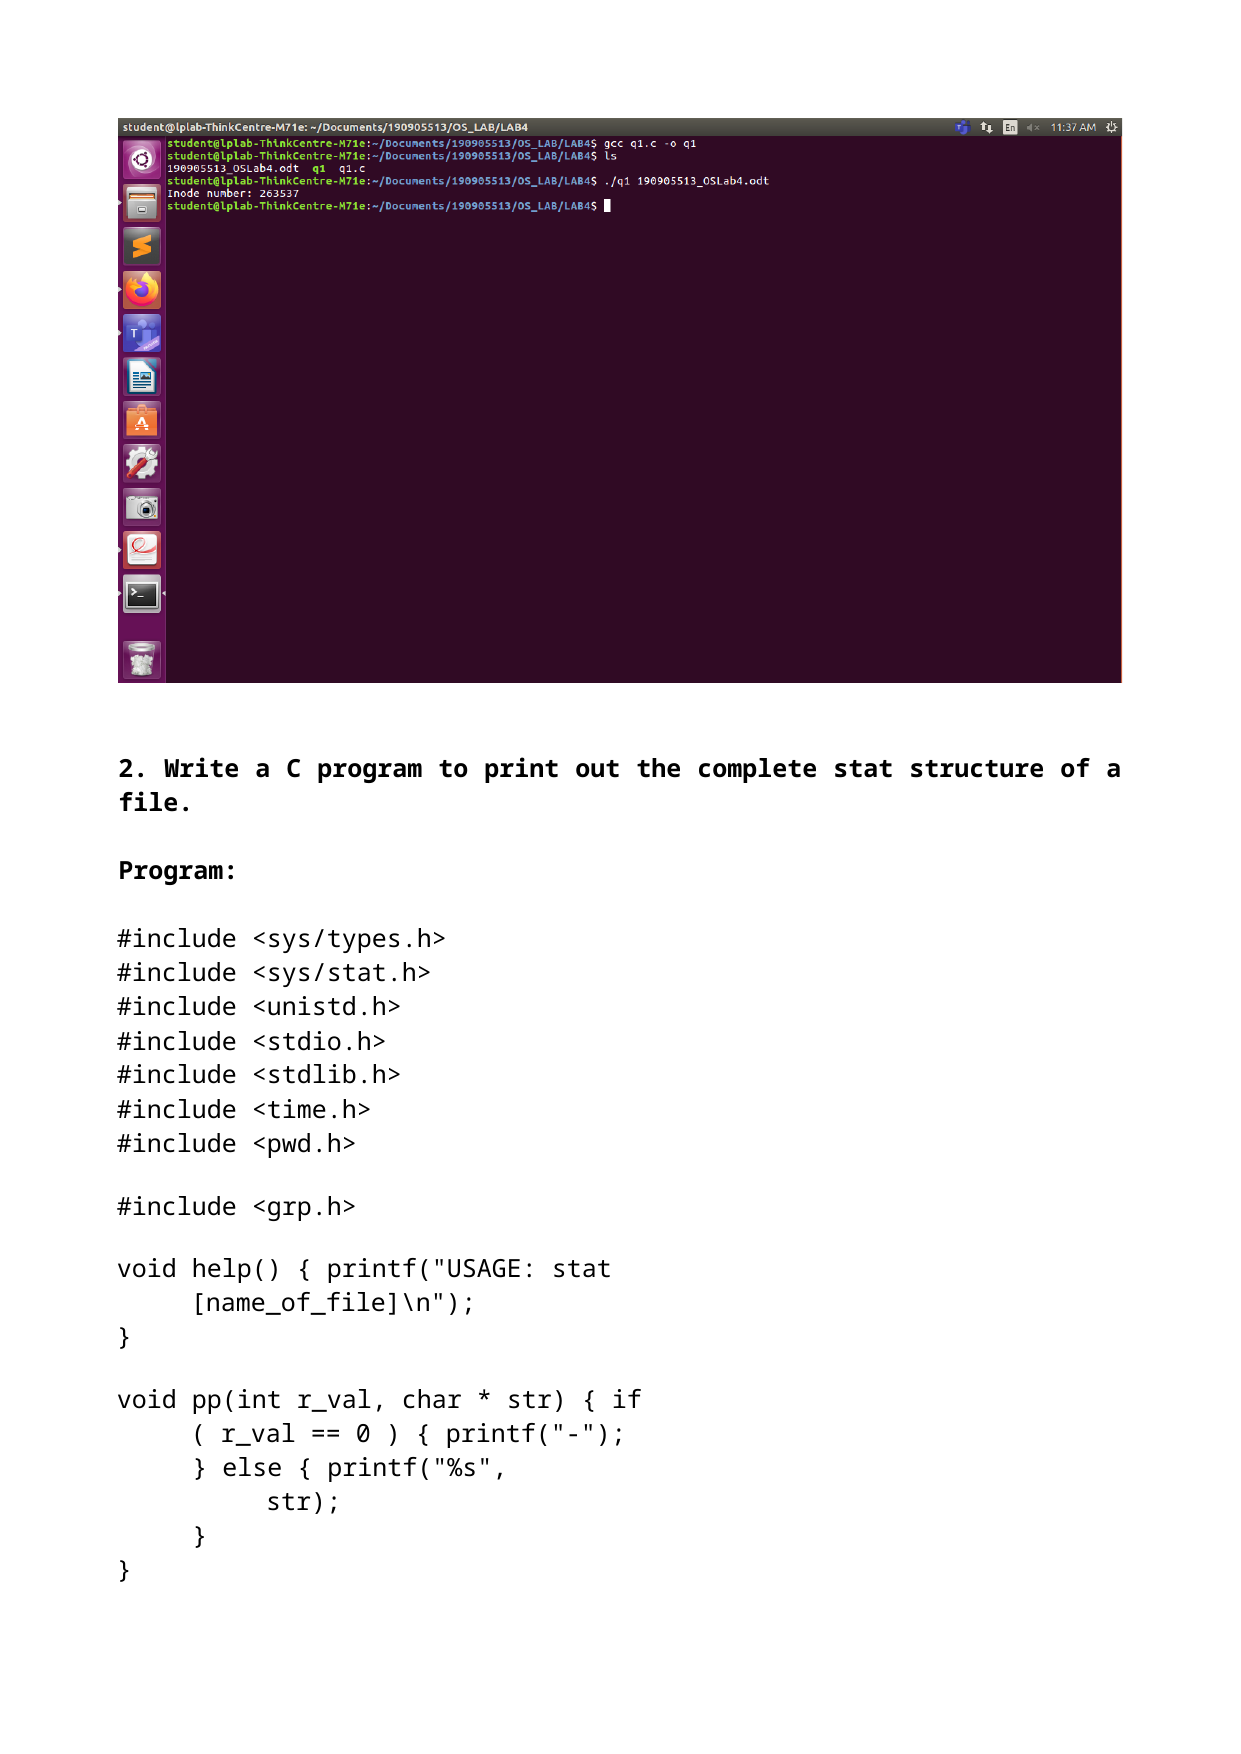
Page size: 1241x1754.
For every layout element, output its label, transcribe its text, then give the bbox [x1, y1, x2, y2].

text #include <time.h> [117, 1091, 779, 1125]
text #include <grp.h> [117, 1188, 493, 1222]
text #include <sys/stat.h> [117, 955, 779, 989]
text 2. Write a C program to print out the complete stat structure of a file. [118, 751, 1122, 819]
text #include <stdlib.h> [117, 1057, 779, 1091]
picture [118, 118, 1123, 683]
text #include <unistd.h> [117, 989, 779, 1023]
text void help() { printf("USAGE: stat [name_of_file]\n"); [117, 1251, 792, 1319]
text } [192, 1518, 779, 1552]
text } [117, 1552, 779, 1586]
text Program: [118, 853, 1122, 887]
text } else { printf("%s", str); [192, 1450, 551, 1518]
text #include <pwd.h> [117, 1125, 493, 1159]
text void pp(int r_val, char * str) { if ( r_val == 0 ) { printf("-"); [117, 1382, 643, 1450]
text #include <stdio.h> [117, 1023, 779, 1057]
text } [117, 1319, 779, 1353]
text #include <sys/types.h> [117, 921, 779, 955]
